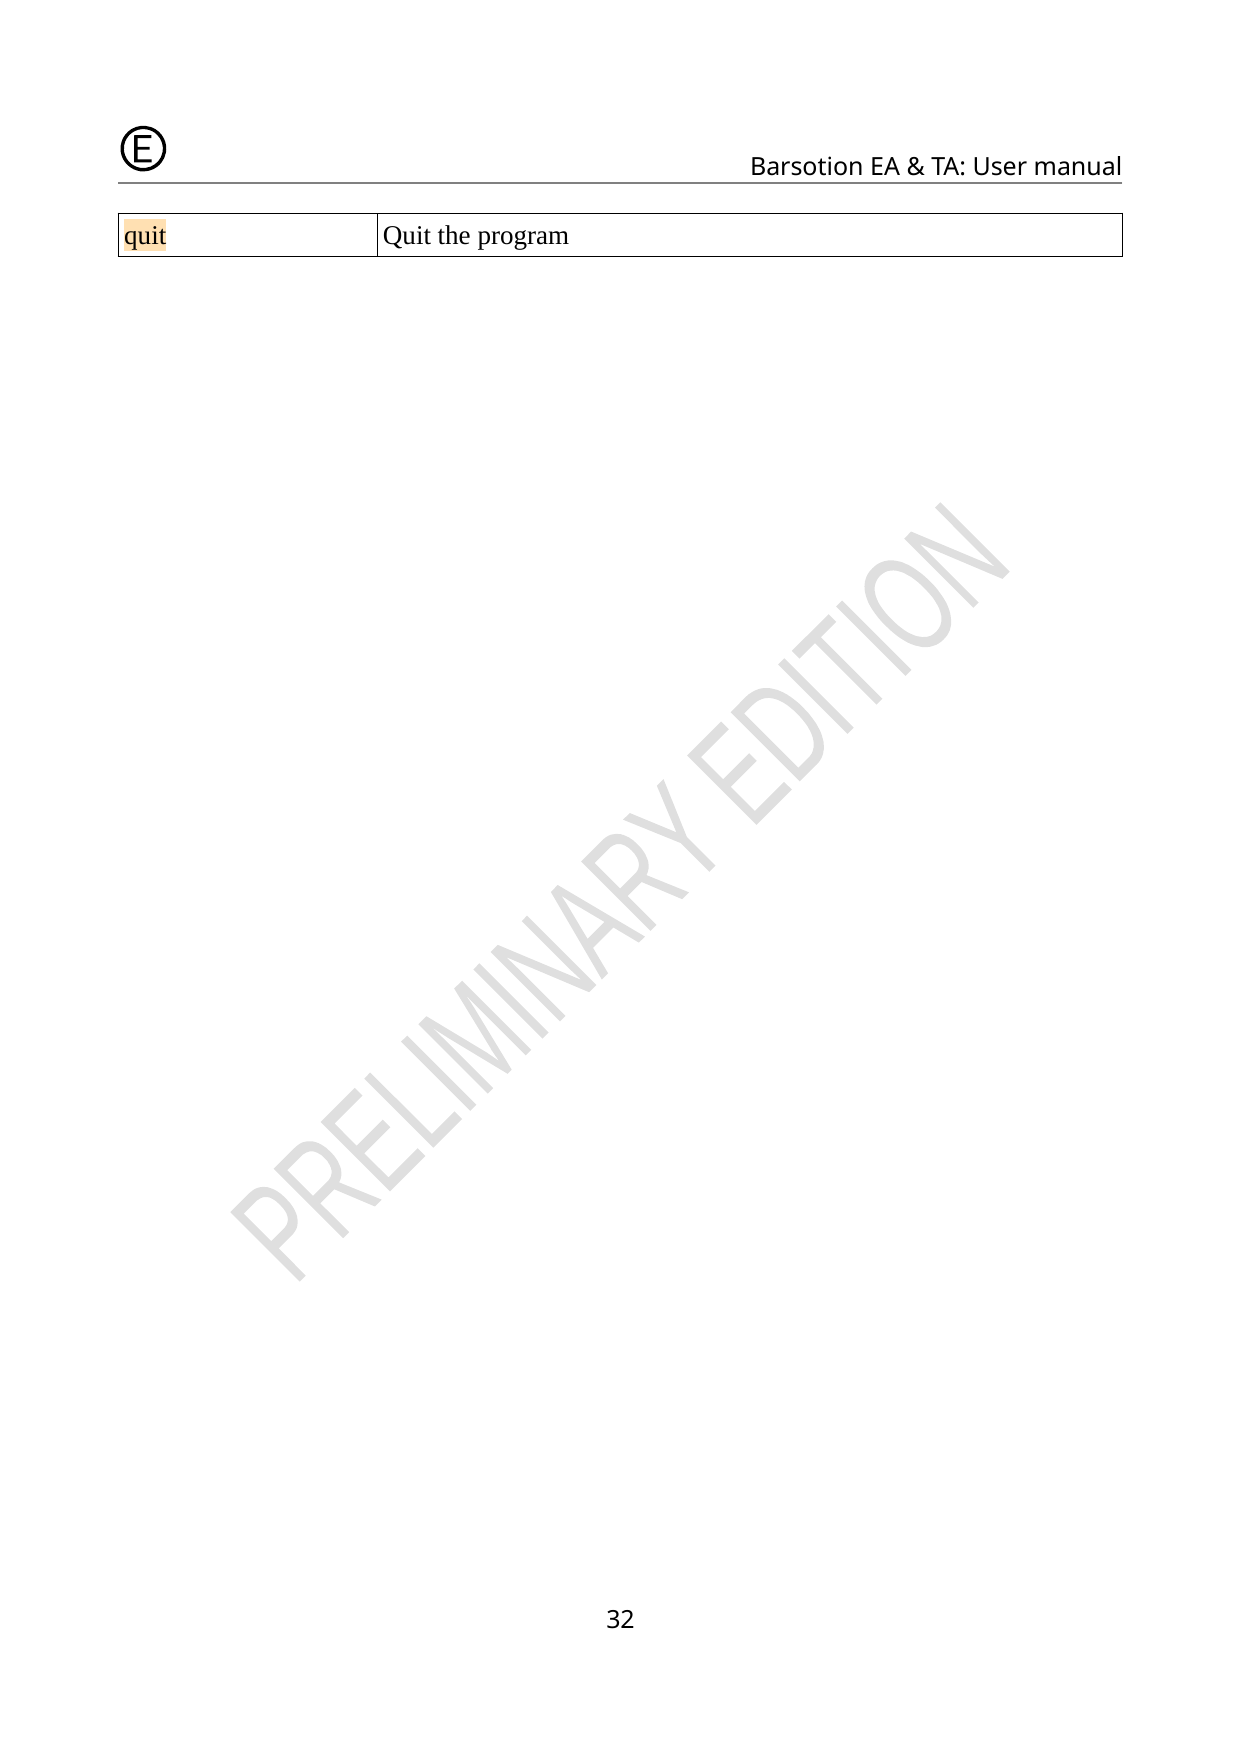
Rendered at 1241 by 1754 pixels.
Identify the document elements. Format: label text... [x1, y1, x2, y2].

table_cell quit [119, 214, 377, 256]
table_cell Quit the program [378, 214, 1122, 256]
